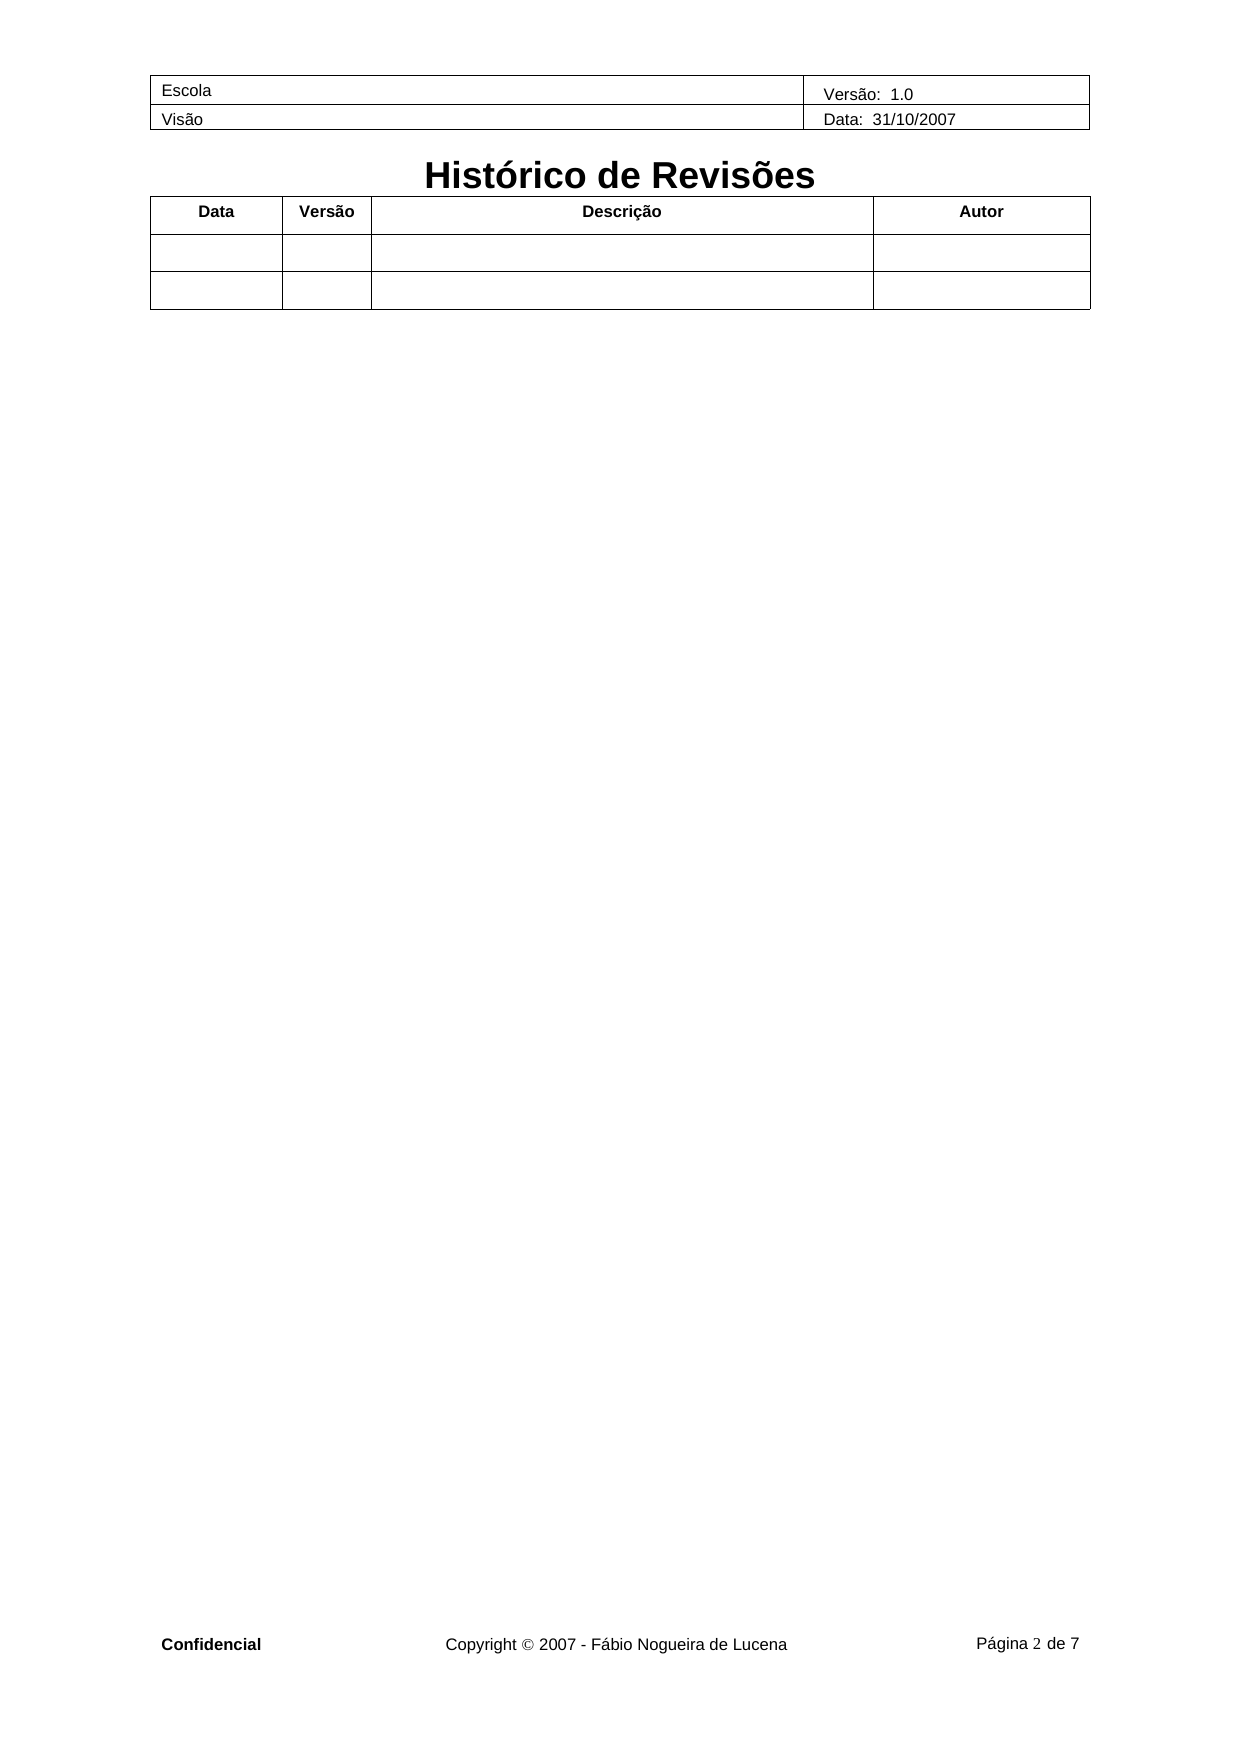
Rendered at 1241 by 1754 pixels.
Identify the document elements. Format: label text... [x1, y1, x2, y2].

table_cell [372, 235, 873, 271]
table_cell [283, 235, 371, 271]
table_header Descrição [372, 197, 873, 234]
table_header Data [151, 197, 282, 234]
text Histórico de Revisões [150, 154, 1090, 196]
table_cell [151, 272, 282, 309]
table_header Versão [283, 197, 371, 234]
table_cell [283, 272, 371, 309]
table_cell [874, 235, 1090, 271]
table_cell [372, 272, 873, 309]
table_header Autor [874, 197, 1090, 234]
table_cell [151, 235, 282, 271]
table_cell [874, 272, 1090, 309]
